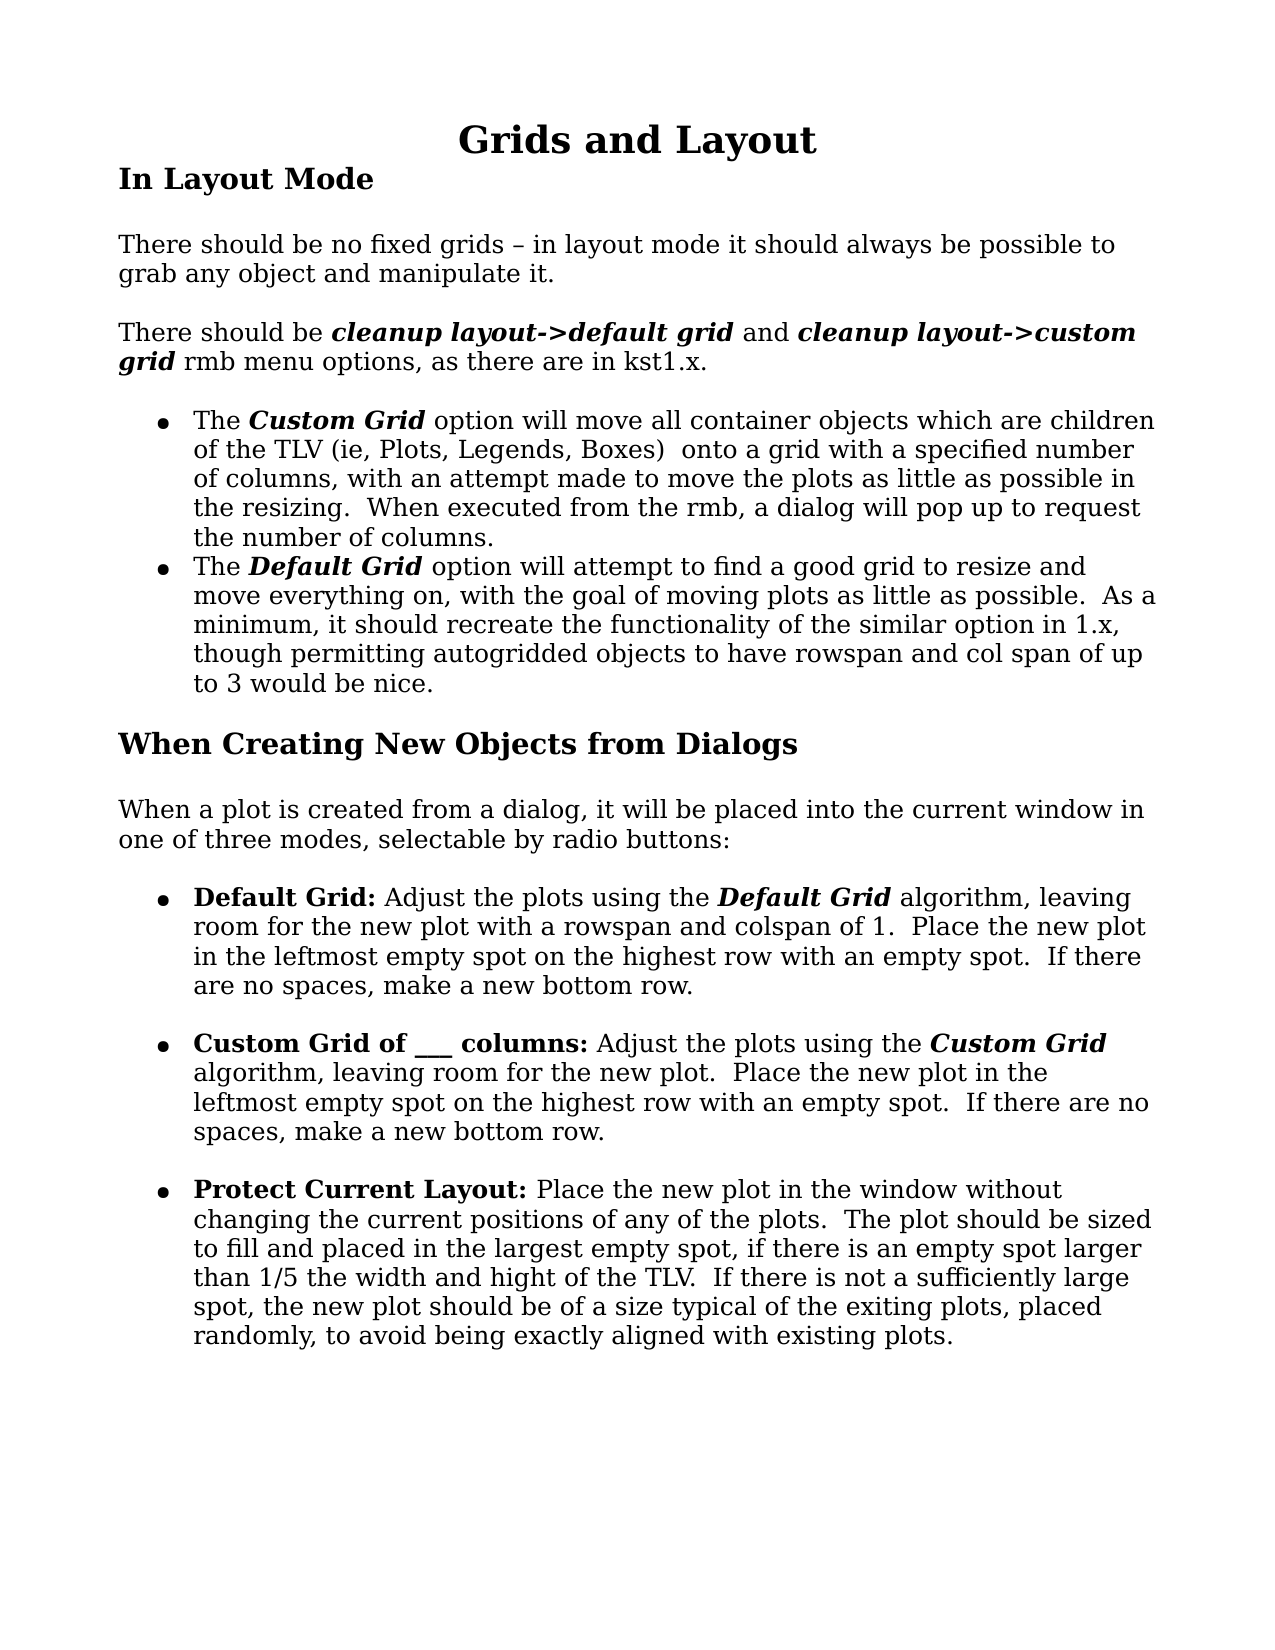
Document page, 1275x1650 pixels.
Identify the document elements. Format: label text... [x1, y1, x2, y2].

text When a plot is created from a dialog, it will be placed into the current window in one of three modes, selectable by radio buttons: [118, 796, 1157, 854]
text Grids and Layout [118, 118, 1157, 162]
text In Layout Mode [118, 162, 1157, 196]
list Default Grid: Adjust the plots using the Default Grid algorithm, leaving room for the new plot with a rowspan and colspan of 1. Place the new plot in the leftmost empty spot on the highest row with an empty spot. If there are no spaces, make a new bottom row. [156, 883, 1157, 1000]
list Custom Grid of ___ columns: Adjust the plots using the Custom Grid algorithm, leaving room for the new plot. Place the new plot in the leftmost empty spot on the highest row with an empty spot. If there are no spaces, make a new bottom row. [156, 1029, 1157, 1146]
list The Default Grid option will attempt to find a good grid to resize and move everything on, with the goal of moving plots as little as possible. As a minimum, it should recreate the functionality of the similar option in 1.x, though permitting autogridded objects to have rowspan and col span of up to 3 would be nice. [156, 552, 1157, 698]
list The Custom Grid option will move all container objects which are children of the TLV (ie, Plots, Legends, Boxes) onto a grid with a specified number of columns, with an attempt made to move the plots as little as possible in the resizing. When executed from the rmb, a dialog will pop up to request the number of columns. [156, 406, 1157, 552]
text There should be no fixed grids – in layout mode it should always be possible to grab any object and manipulate it. [118, 230, 1157, 289]
text When Creating New Objects from Dialogs [118, 727, 1157, 761]
text There should be cleanup layout->default grid and cleanup layout->custom grid rmb menu options, as there are in kst1.x. [118, 318, 1157, 377]
list Protect Current Layout: Place the new plot in the window without changing the current positions of any of the plots. The plot should be sized to fill and placed in the largest empty spot, if there is an empty spot larger than 1/5 the width and hight of the TLV. If there is not a sufficiently large spot, the new plot should be of a size typical of the exiting plots, placed randomly, to avoid being exactly aligned with existing plots. [156, 1175, 1157, 1351]
